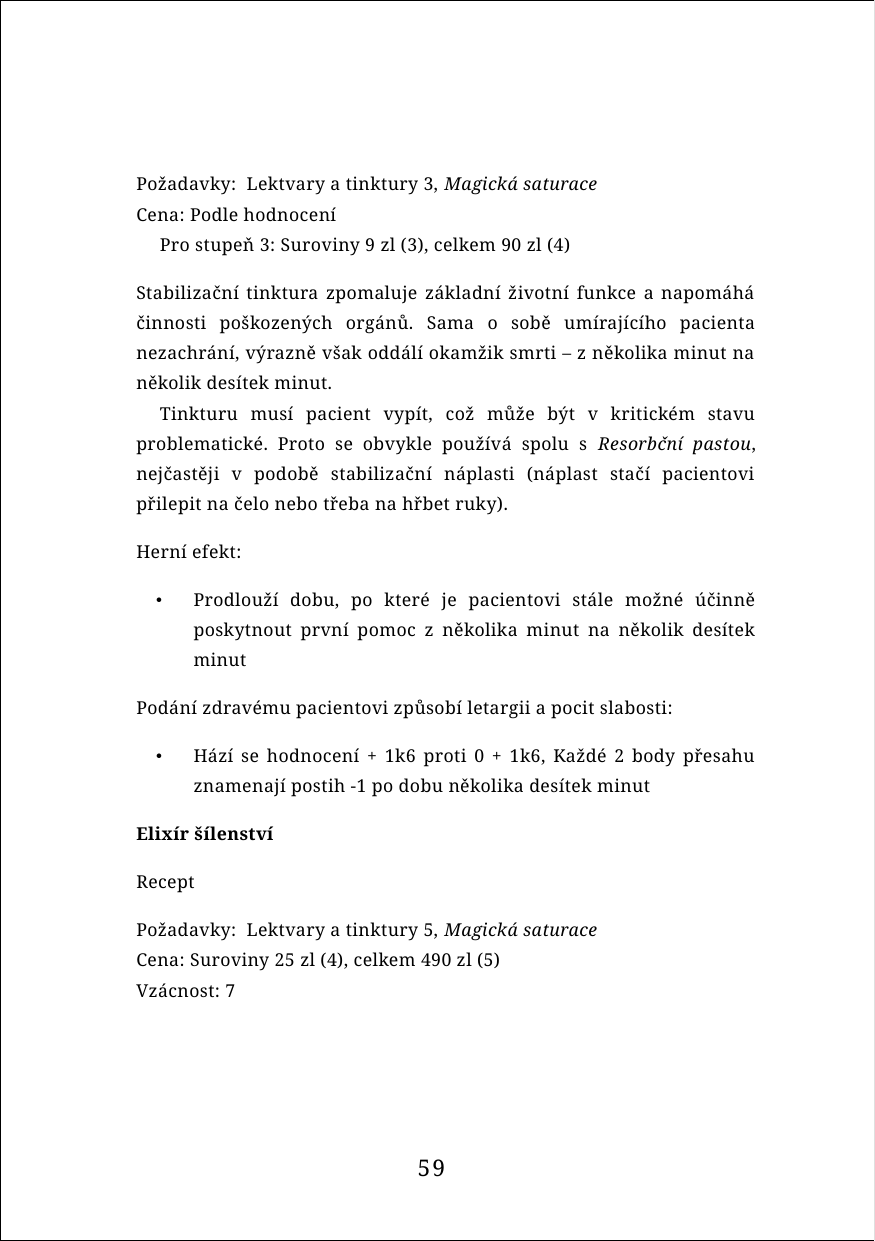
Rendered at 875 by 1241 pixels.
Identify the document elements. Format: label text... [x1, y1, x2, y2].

text Stabilizační tinktura zpomaluje základní životní funkce a napomáhá činnosti poškozených orgánů. Sama o sobě umírajícího pacienta nezachrání, výrazně však oddálí okamžik smrti – z několika minut na několik desítek minut. Tinkturu musí pacient vypít, což může být v kritickém stavu problematické. Proto se obvykle používá spolu s Resorbční pastou, nejčastěji v podobě stabilizační náplasti (náplast stačí pacientovi přilepit na čelo nebo třeba na hřbet ruky). [136, 280, 756, 516]
text Požadavky: Lektvary a tinktury 3, Magická saturace Cena: Podle hodnocení Pro stupeň 3: Suroviny 9 zl (3), celkem 90 zl (4) [136, 172, 756, 256]
list Prodlouží dobu, po které je pacientovi stále možné účinně poskytnout první pomoc z několika minut na několik desítek minut [156, 587, 756, 672]
text Podání zdravému pacientovi způsobí letargii a pocit slabosti: [136, 696, 756, 720]
text Herní efekt: [136, 539, 756, 564]
text Požadavky: Lektvary a tinktury 5, Magická saturace Cena: Suroviny 25 zl (4), celkem 490 zl (5) Vzácnost: 7 [136, 918, 756, 1002]
text Elixír šílenství [136, 822, 756, 846]
list Hází se hodnocení + 1k6 proti 0 + 1k6, Každé 2 body přesahu znamenají postih -1 po dobu několika desítek minut [156, 744, 756, 798]
text Recept [136, 870, 756, 894]
